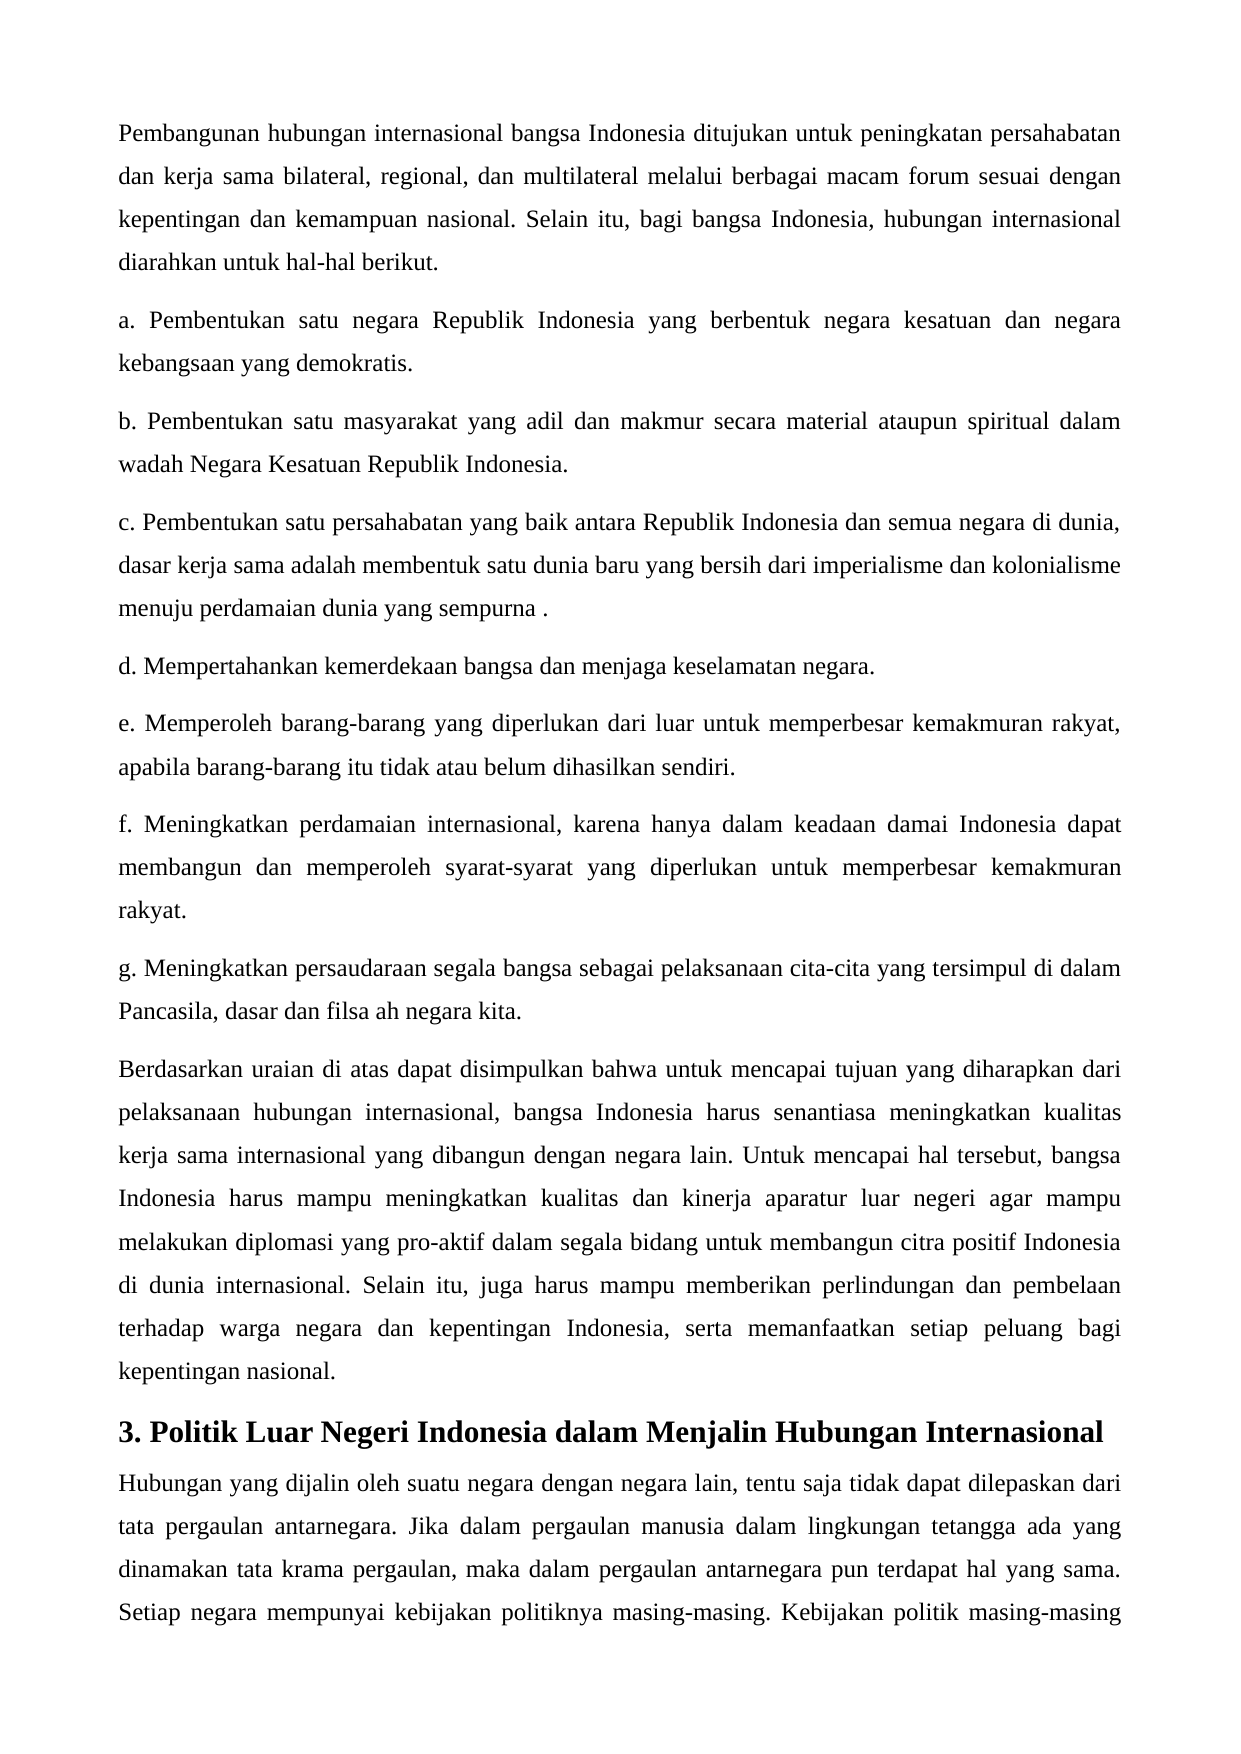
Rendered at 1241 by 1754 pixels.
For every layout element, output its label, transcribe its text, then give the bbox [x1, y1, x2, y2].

text d. Mempertahankan kemerdekaan bangsa dan menjaga keselamatan negara. [118, 651, 1122, 679]
text 3. Politik Luar Negeri Indonesia dalam Menjalin Hubungan Internasional [118, 1414, 1122, 1450]
text Pembangunan hubungan internasional bangsa Indonesia ditujukan untuk peningkatan persahabatan dan kerja sama bilateral, regional, dan multilateral melalui berbagai macam forum sesuai dengan kepentingan dan kemampuan nasional. Selain itu, bagi bangsa Indonesia, hubungan internasional diarahkan untuk hal-hal berikut. [118, 118, 1122, 276]
text b. Pembentukan satu masyarakat yang adil dan makmur secara material ataupun spiritual dalam wadah Negara Kesatuan Republik Indonesia. [118, 406, 1122, 478]
text Hubungan yang dijalin oleh suatu negara dengan negara lain, tentu saja tidak dapat dilepaskan dari tata pergaulan antarnegara. Jika dalam pergaulan manusia dalam lingkungan tetangga ada yang dinamakan tata krama pergaulan, maka dalam pergaulan antarnegara pun terdapat hal yang sama. Setiap negara mempunyai kebijakan politiknya masing-masing. Kebijakan politik masing-masing [118, 1468, 1122, 1626]
text f. Meningkatkan perdamaian internasional, karena hanya dalam keadaan damai Indonesia dapat membangun dan memperoleh syarat-syarat yang diperlukan untuk memperbesar kemakmuran rakyat. [118, 809, 1122, 924]
text c. Pembentukan satu persahabatan yang baik antara Republik Indonesia dan semua negara di dunia, dasar kerja sama adalah membentuk satu dunia baru yang bersih dari imperialisme dan kolonialisme menuju perdamaian dunia yang sempurna . [118, 507, 1122, 622]
text g. Meningkatkan persaudaraan segala bangsa sebagai pelaksanaan cita-cita yang tersimpul di dalam Pancasila, dasar dan filsa ah negara kita. [118, 953, 1122, 1025]
text a. Pembentukan satu negara Republik Indonesia yang berbentuk negara kesatuan dan negara kebangsaan yang demokratis. [118, 305, 1122, 377]
text e. Memperoleh barang-barang yang diperlukan dari luar untuk memperbesar kemakmuran rakyat, apabila barang-barang itu tidak atau belum dihasilkan sendiri. [118, 708, 1122, 780]
text Berdasarkan uraian di atas dapat disimpulkan bahwa untuk mencapai tujuan yang diharapkan dari pelaksanaan hubungan internasional, bangsa Indonesia harus senantiasa meningkatkan kualitas kerja sama internasional yang dibangun dengan negara lain. Untuk mencapai hal tersebut, bangsa Indonesia harus mampu meningkatkan kualitas dan kinerja aparatur luar negeri agar mampu melakukan diplomasi yang pro-aktif dalam segala bidang untuk membangun citra positif Indonesia di dunia internasional. Selain itu, juga harus mampu memberikan perlindungan dan pembelaan terhadap warga negara dan kepentingan Indonesia, serta memanfaatkan setiap peluang bagi kepentingan nasional. [118, 1054, 1122, 1385]
